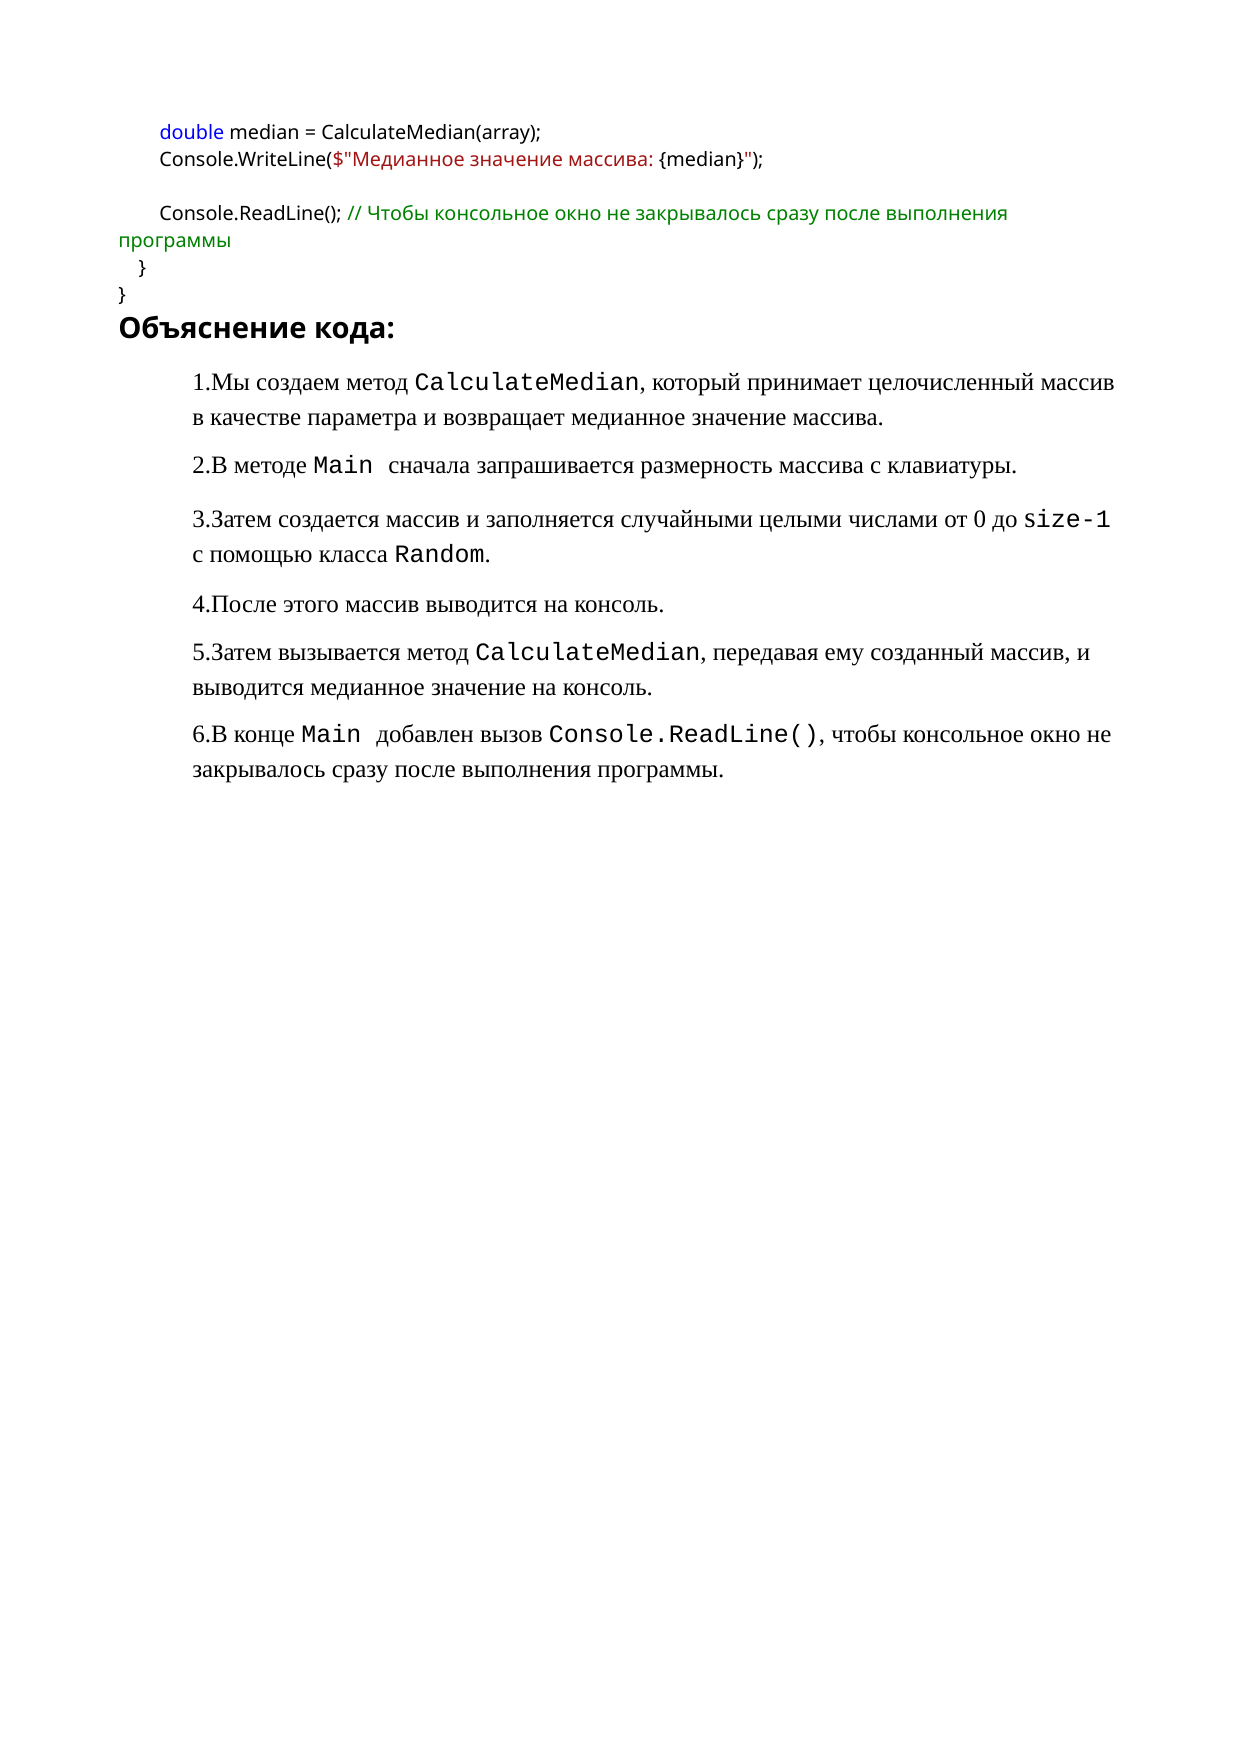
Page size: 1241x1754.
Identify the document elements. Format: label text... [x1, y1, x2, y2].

list Затем вызывается метод CalculateMedian, передавая ему созданный массив, и выводится медианное значение на консоль. [118, 637, 1122, 700]
list В конце Main добавлен вызов Console.ReadLine(), чтобы консольное окно не закрывалось сразу после выполнения программы. [118, 719, 1122, 783]
text } [118, 253, 1122, 280]
text Объяснение кода: [118, 307, 1122, 347]
list В методе Main сначала запрашивается размерность массива с клавиатуры. [118, 450, 1122, 481]
text Console.WriteLine($"Медианное значение массива: {median}"); [118, 145, 1122, 172]
list После этого массив выводится на консоль. [118, 589, 1122, 618]
list Затем создается массив и заполняется случайными целыми числами от 0 до size-1 с помощью класса Random. [118, 500, 1122, 570]
text double median = CalculateMedian(array); [118, 118, 1122, 145]
list Мы создаем метод CalculateMedian, который принимает целочисленный массив в качестве параметра и возвращает медианное значение массива. [118, 367, 1122, 431]
text Console.ReadLine(); // Чтобы консольное окно не закрывалось сразу после выполнения программы [118, 199, 1122, 253]
text } [118, 280, 1122, 307]
